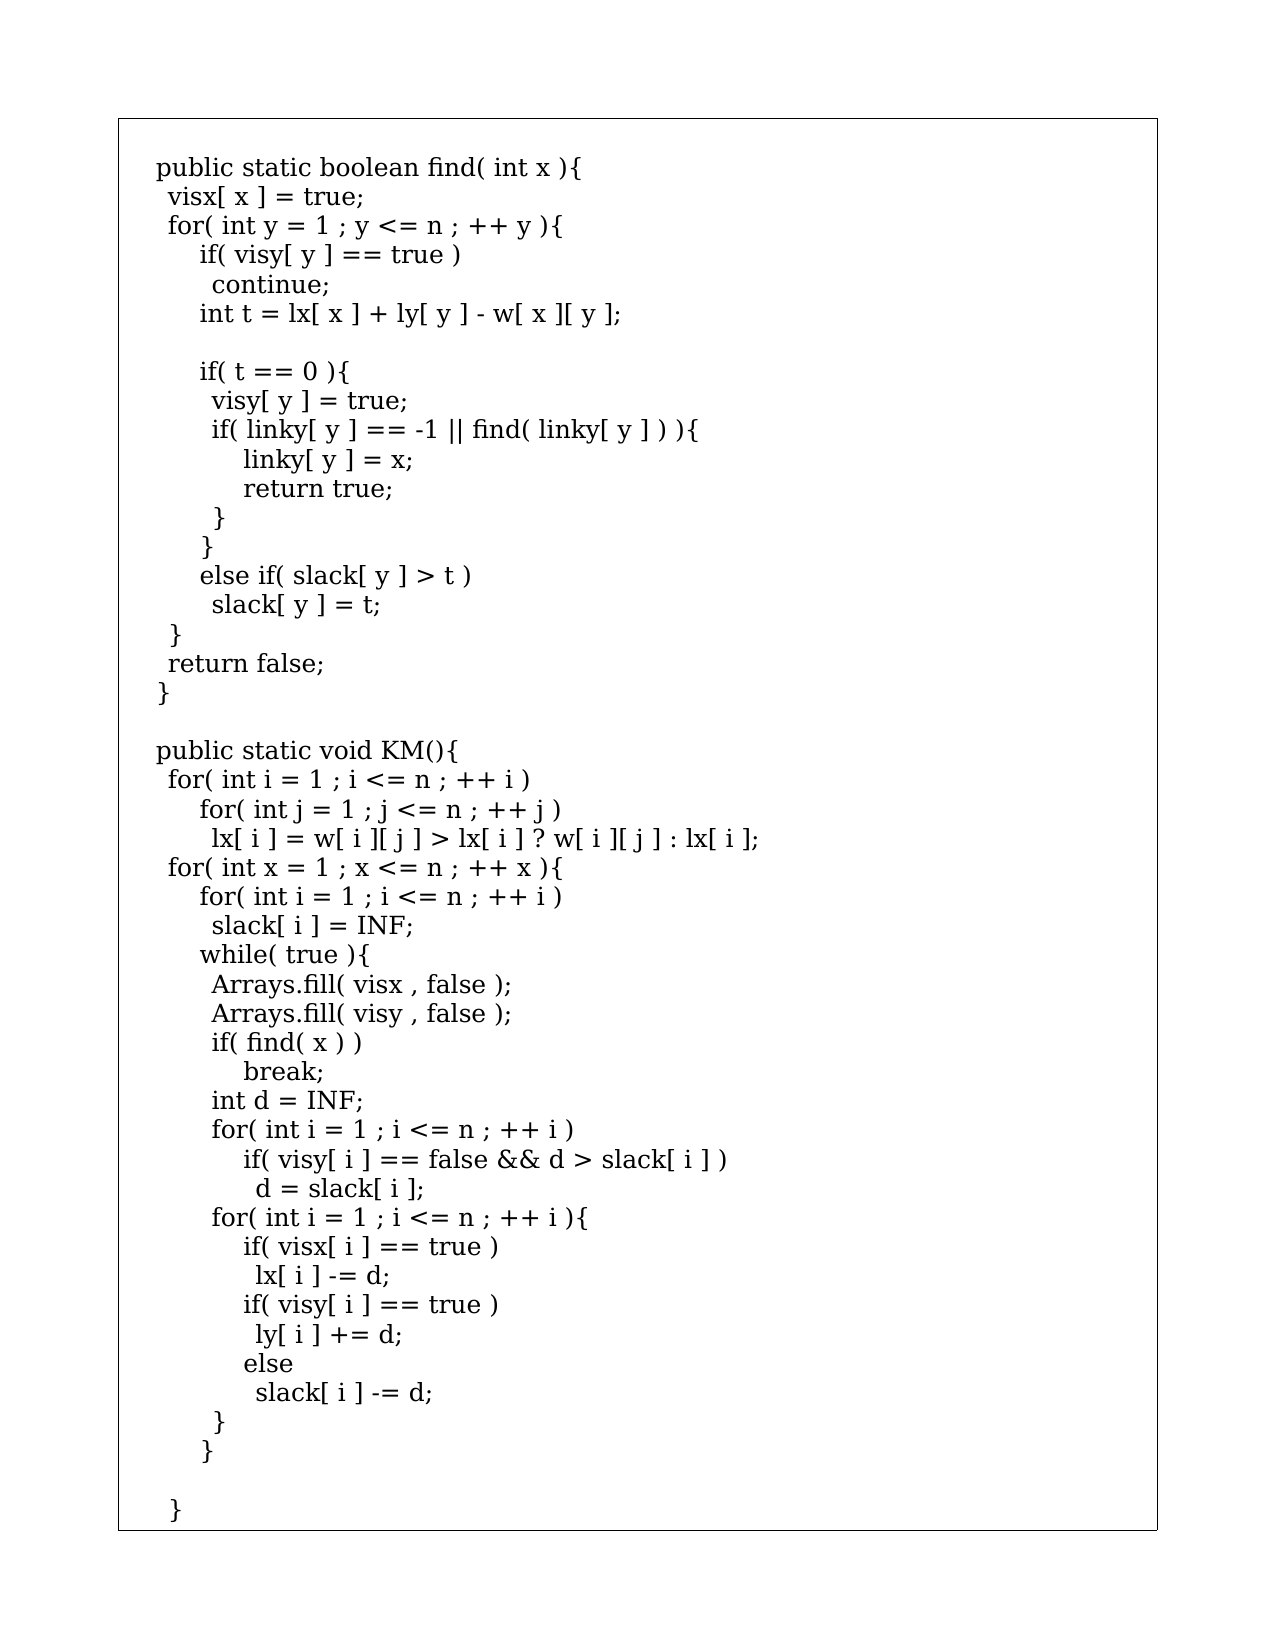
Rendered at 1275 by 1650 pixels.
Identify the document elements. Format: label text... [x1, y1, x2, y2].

table_header public static boolean find( int x ){ visx[ x ] = true; for( int y = 1 ; y <= n ; ++ y ){ if( visy[ y ] == true ) continue; int t = lx[ x ] + ly[ y ] - w[ x ][ y ]; if( t == 0 ){ visy[ y ] = true; if( linky[ y ] == -1 || find( linky[ y ] ) ){ linky[ y ] = x; return true; } } else if( slack[ y ] > t ) slack[ y ] = t; } return false; } public static void KM(){ for( int i = 1 ; i <= n ; ++ i ) for( int j = 1 ; j <= n ; ++ j ) lx[ i ] = w[ i ][ j ] > lx[ i ] ? w[ i ][ j ] : lx[ i ]; for( int x = 1 ; x <= n ; ++ x ){ for( int i = 1 ; i <= n ; ++ i ) slack[ i ] = INF; while( true ){ Arrays.fill( visx , false ); Arrays.fill( visy , false ); if( find( x ) ) break; int d = INF; for( int i = 1 ; i <= n ; ++ i ) if( visy[ i ] == false && d > slack[ i ] ) d = slack[ i ]; for( int i = 1 ; i <= n ; ++ i ){ if( visx[ i ] == true ) lx[ i ] -= d; if( visy[ i ] == true ) ly[ i ] += d; else slack[ i ] -= d; } } } [119, 119, 1157, 1530]
